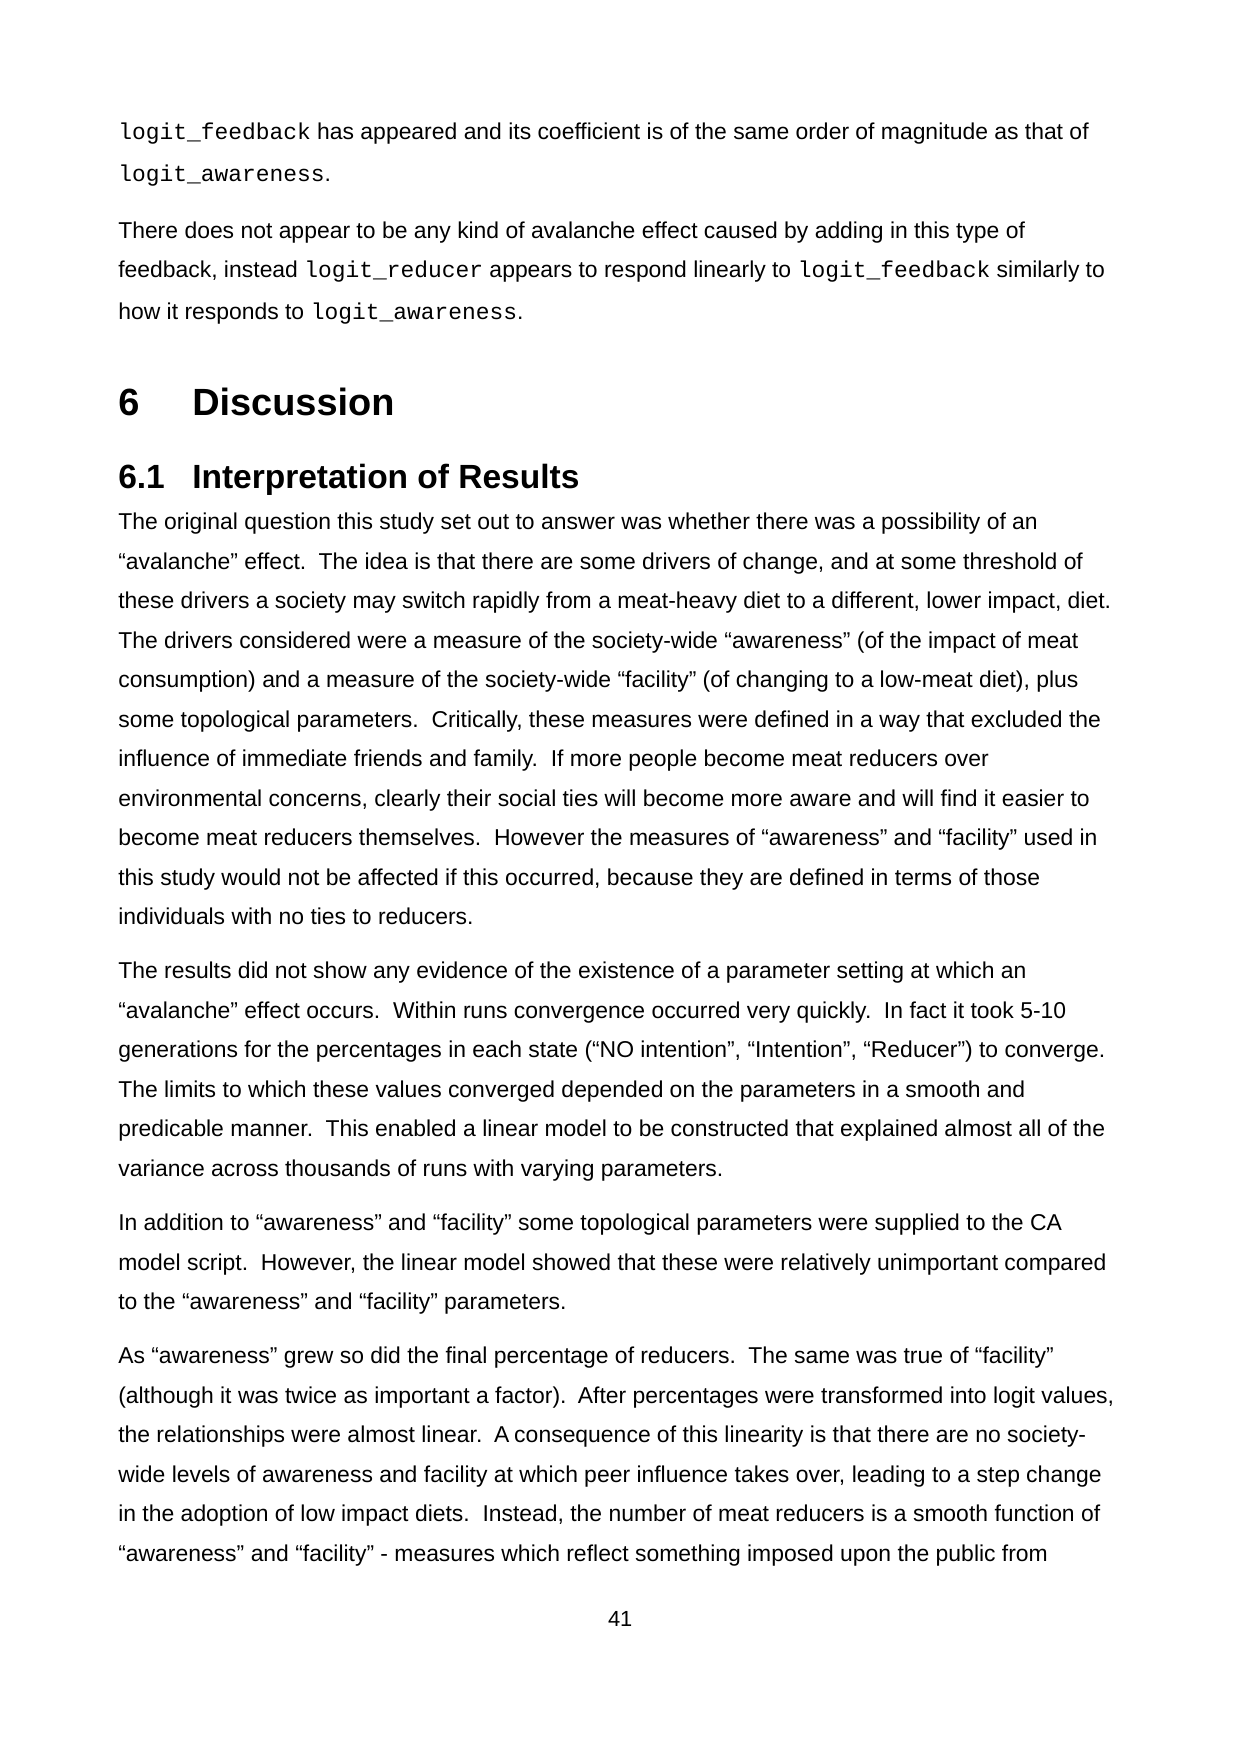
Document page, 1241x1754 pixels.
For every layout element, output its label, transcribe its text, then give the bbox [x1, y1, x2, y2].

text logit_feedback has appeared and its coefficient is of the same order of magnitude as that of logit_awareness. [118, 118, 1122, 188]
subtitle Discussion [118, 380, 1122, 424]
subtitle Interpretation of Results [118, 457, 1122, 496]
text There does not appear to be any kind of avalanche effect caused by adding in this type of feedback, instead logit_reducer appears to respond linearly to logit_feedback similarly to how it responds to logit_awareness. [118, 217, 1122, 326]
text The original question this study set out to answer was whether there was a possibility of an “avalanche” effect. The idea is that there are some drivers of change, and at some threshold of these drivers a society may switch rapidly from a meat-heavy diet to a different, lower impact, diet. The drivers considered were a measure of the society-wide “awareness” (of the impact of meat consumption) and a measure of the society-wide “facility” (of changing to a low-meat diet), plus some topological parameters. Critically, these measures were defined in a way that excluded the influence of immediate friends and family. If more people become meat reducers over environmental concerns, clearly their social ties will become more aware and will find it easier to become meat reducers themselves. However the measures of “awareness” and “facility” used in this study would not be affected if this occurred, because they are defined in terms of those individuals with no ties to reducers. [118, 508, 1122, 929]
text As “awareness” grew so did the final percentage of reducers. The same was true of “facility” (although it was twice as important a factor). After percentages were transformed into logit values, the relationships were almost linear. A consequence of this linearity is that there are no society-wide levels of awareness and facility at which peer influence takes over, leading to a step change in the adoption of low impact diets. Instead, the number of meat reducers is a smooth function of “awareness” and “facility” - measures which reflect something imposed upon the public from [118, 1342, 1122, 1566]
text The results did not show any evidence of the existence of a parameter setting at which an “avalanche” effect occurs. Within runs convergence occurred very quickly. In fact it took 5-10 generations for the percentages in each state (“NO intention”, “Intention”, “Reducer”) to converge. The limits to which these values converged depended on the parameters in a smooth and predicable manner. This enabled a linear model to be constructed that explained almost all of the variance across thousands of runs with varying parameters. [118, 957, 1122, 1181]
text In addition to “awareness” and “facility” some topological parameters were supplied to the CA model script. However, the linear model showed that these were relatively unimportant compared to the “awareness” and “facility” parameters. [118, 1209, 1122, 1314]
